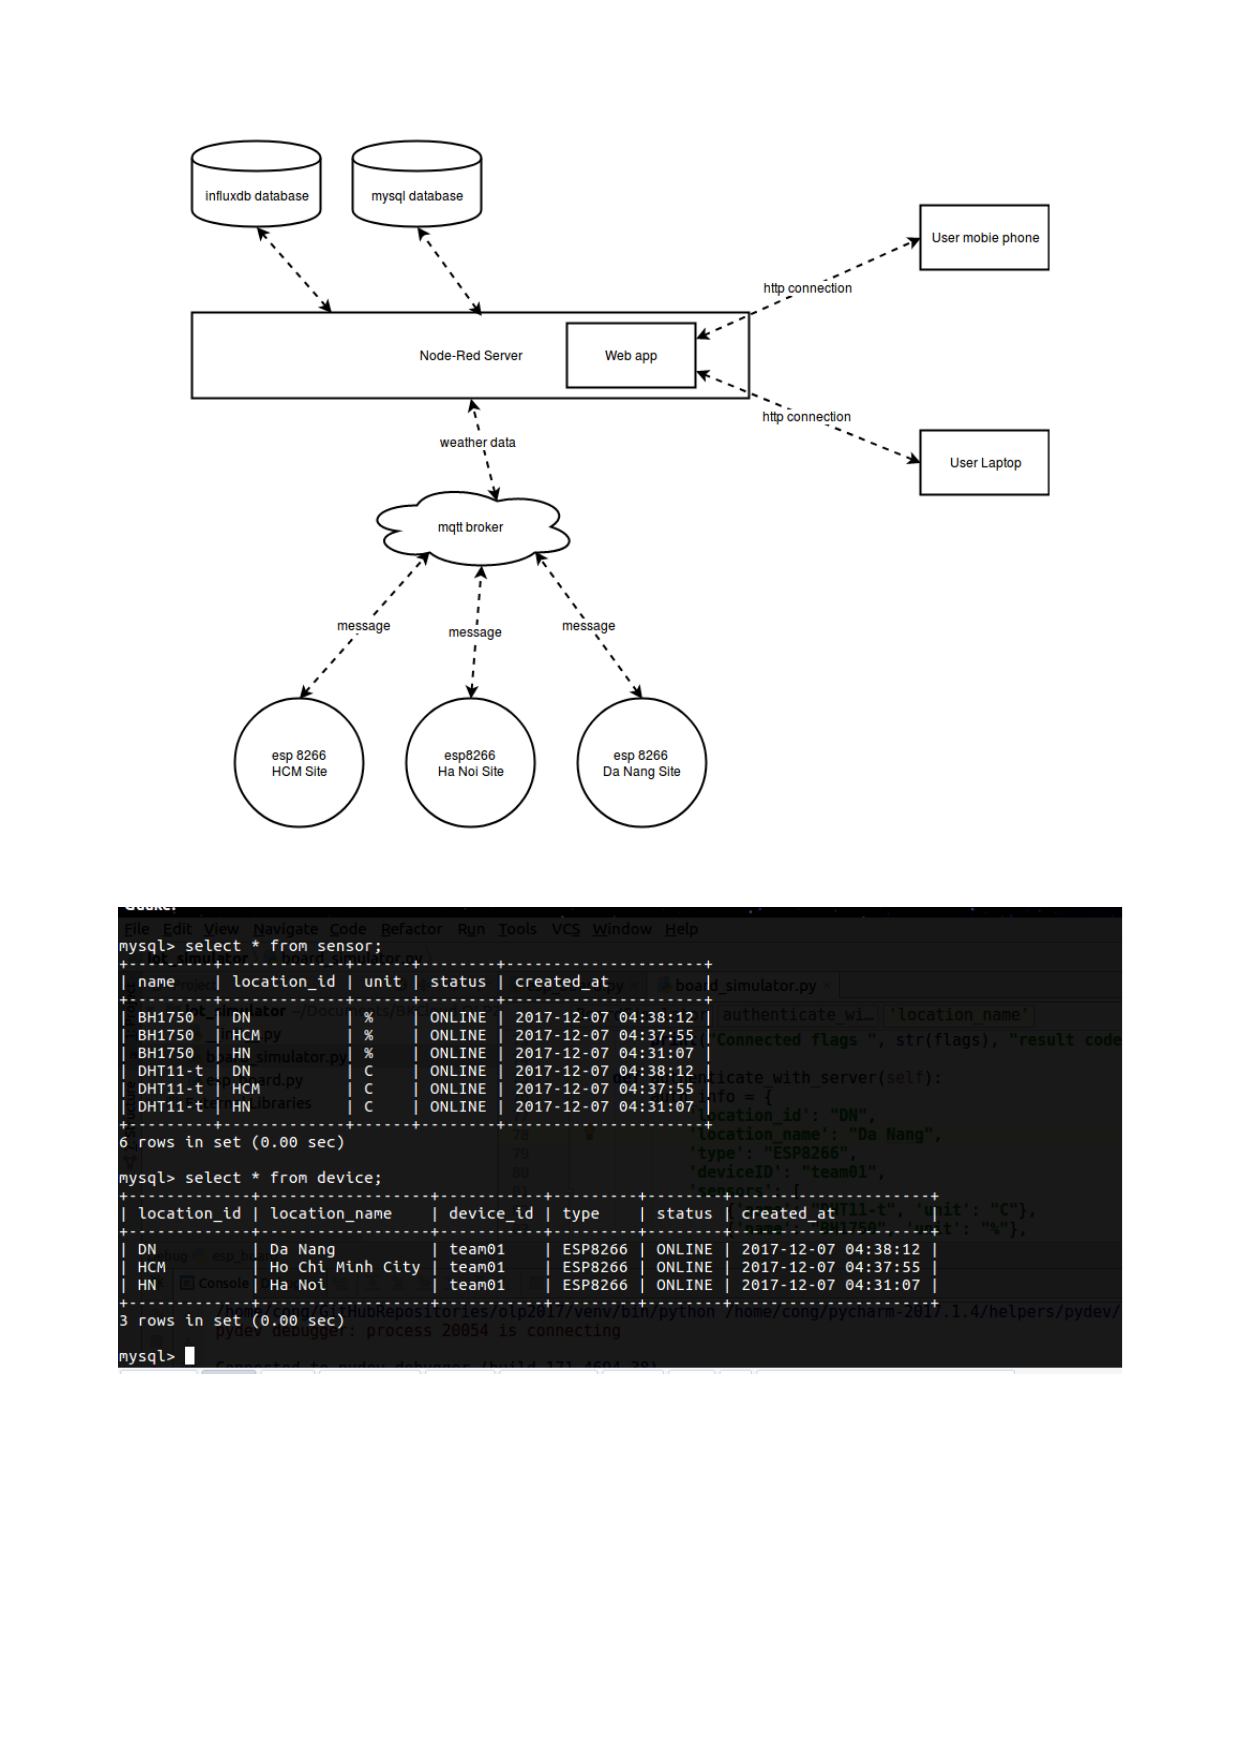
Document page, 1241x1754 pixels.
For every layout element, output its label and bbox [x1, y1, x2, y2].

picture [118, 907, 1123, 1374]
picture [169, 118, 1071, 850]
